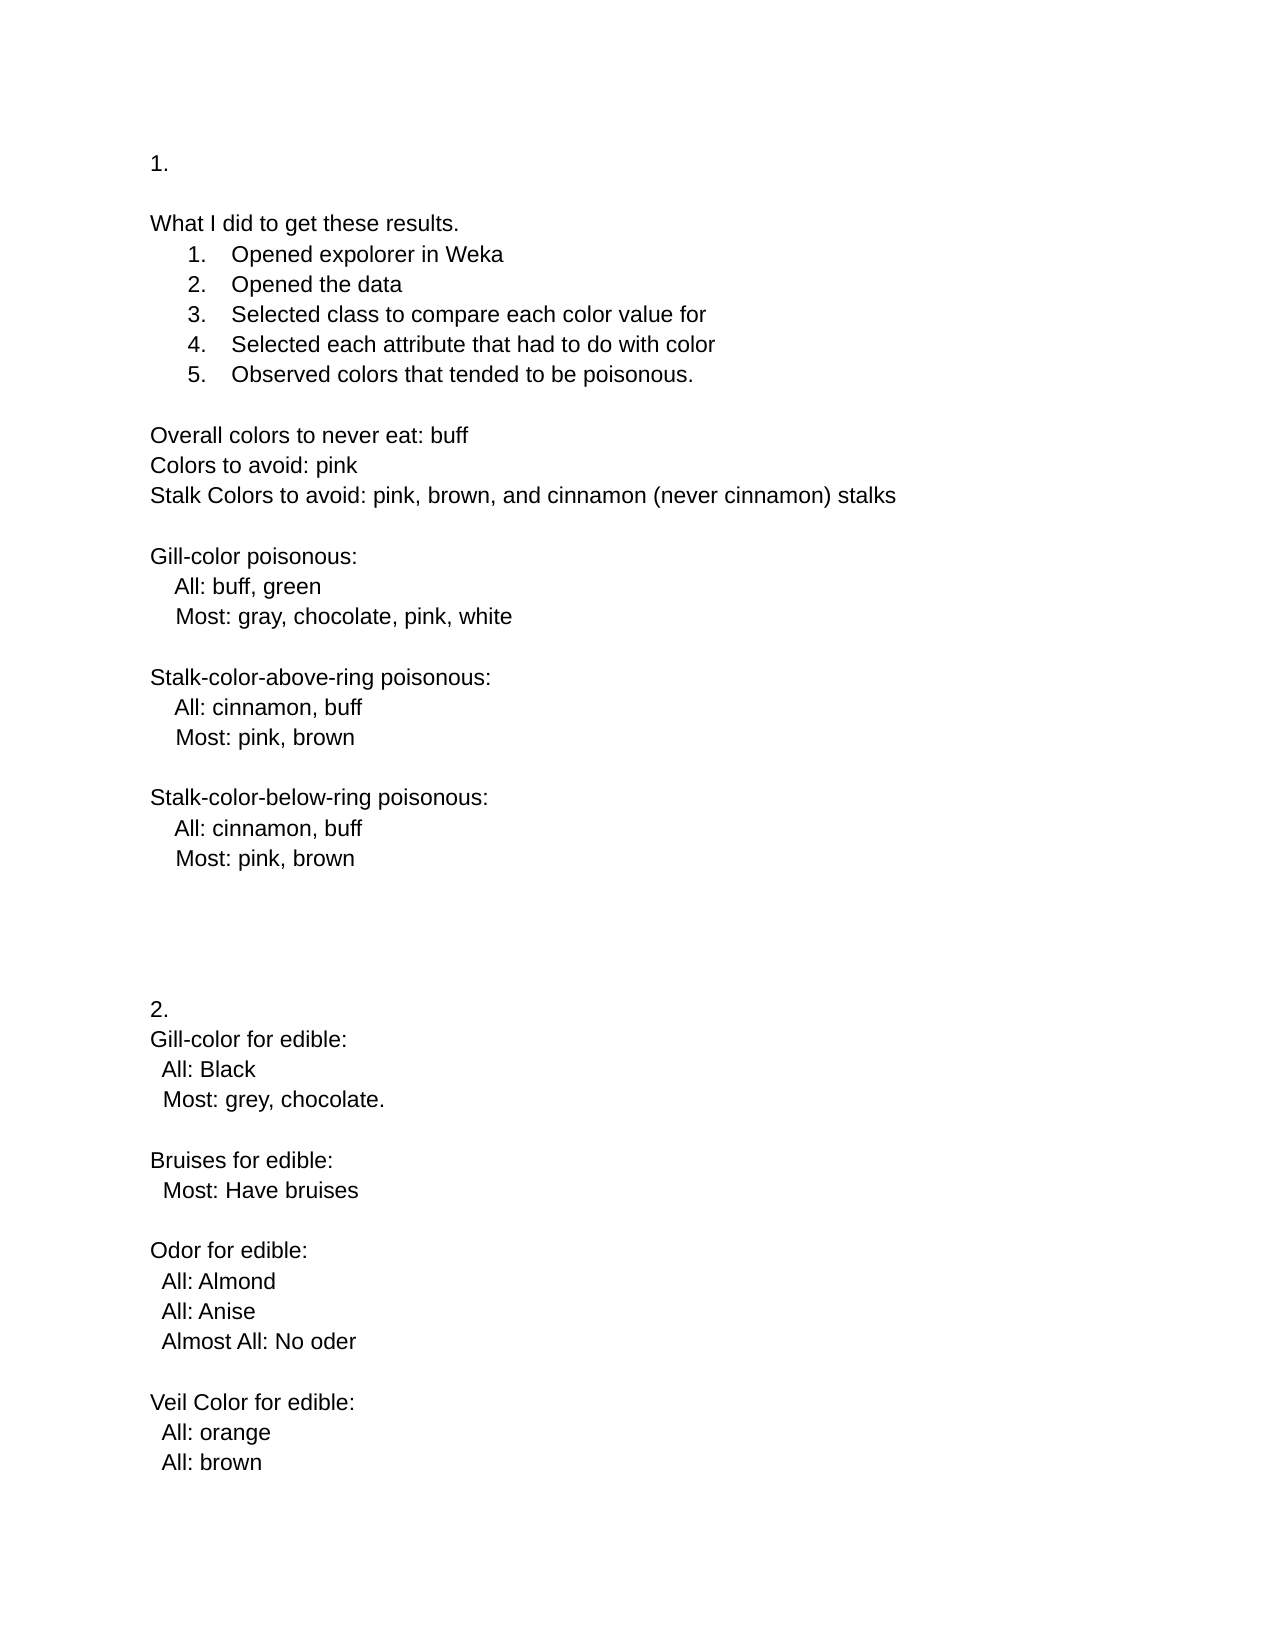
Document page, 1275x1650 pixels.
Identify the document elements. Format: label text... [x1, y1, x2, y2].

text Most: gray, chocolate, pink, white [150, 603, 1125, 629]
text All: orange [150, 1419, 1125, 1445]
text Stalk-color-below-ring poisonous: [150, 784, 1125, 811]
text Colors to avoid: pink [150, 452, 1125, 478]
text All: Almond [150, 1268, 1125, 1294]
text Veil Color for edible: [150, 1388, 1125, 1415]
list Opened expolorer in Weka [187, 241, 1125, 267]
text Most: Have bruises [150, 1177, 1125, 1203]
text Most: pink, brown [150, 724, 1125, 750]
text Most: grey, chocolate. [150, 1086, 1125, 1113]
text All: cinnamon, buff [150, 694, 1125, 720]
text Stalk Colors to avoid: pink, brown, and cinnamon (never cinnamon) stalks [150, 482, 1125, 509]
text All: buff, green [150, 573, 1125, 599]
text 1. [150, 150, 1125, 176]
text Odor for edible: [150, 1237, 1125, 1264]
list Selected class to compare each color value for [187, 301, 1125, 327]
list Opened the data [187, 271, 1125, 297]
text Most: pink, brown [150, 845, 1125, 871]
text All: Anise [150, 1298, 1125, 1324]
text What I did to get these results. [150, 210, 1125, 237]
text Bruises for edible: [150, 1147, 1125, 1173]
text All: Black [150, 1056, 1125, 1083]
text Stalk-color-above-ring poisonous: [150, 663, 1125, 690]
text Gill-color for edible: [150, 1026, 1125, 1052]
list Selected each attribute that had to do with color [187, 331, 1125, 358]
list Observed colors that tended to be poisonous. [187, 361, 1125, 388]
text All: cinnamon, buff [150, 814, 1125, 841]
text Overall colors to never eat: buff [150, 422, 1125, 448]
text Gill-color poisonous: [150, 543, 1125, 569]
text Almost All: No oder [150, 1328, 1125, 1354]
text All: brown [150, 1449, 1125, 1475]
text 2. [150, 996, 1125, 1022]
